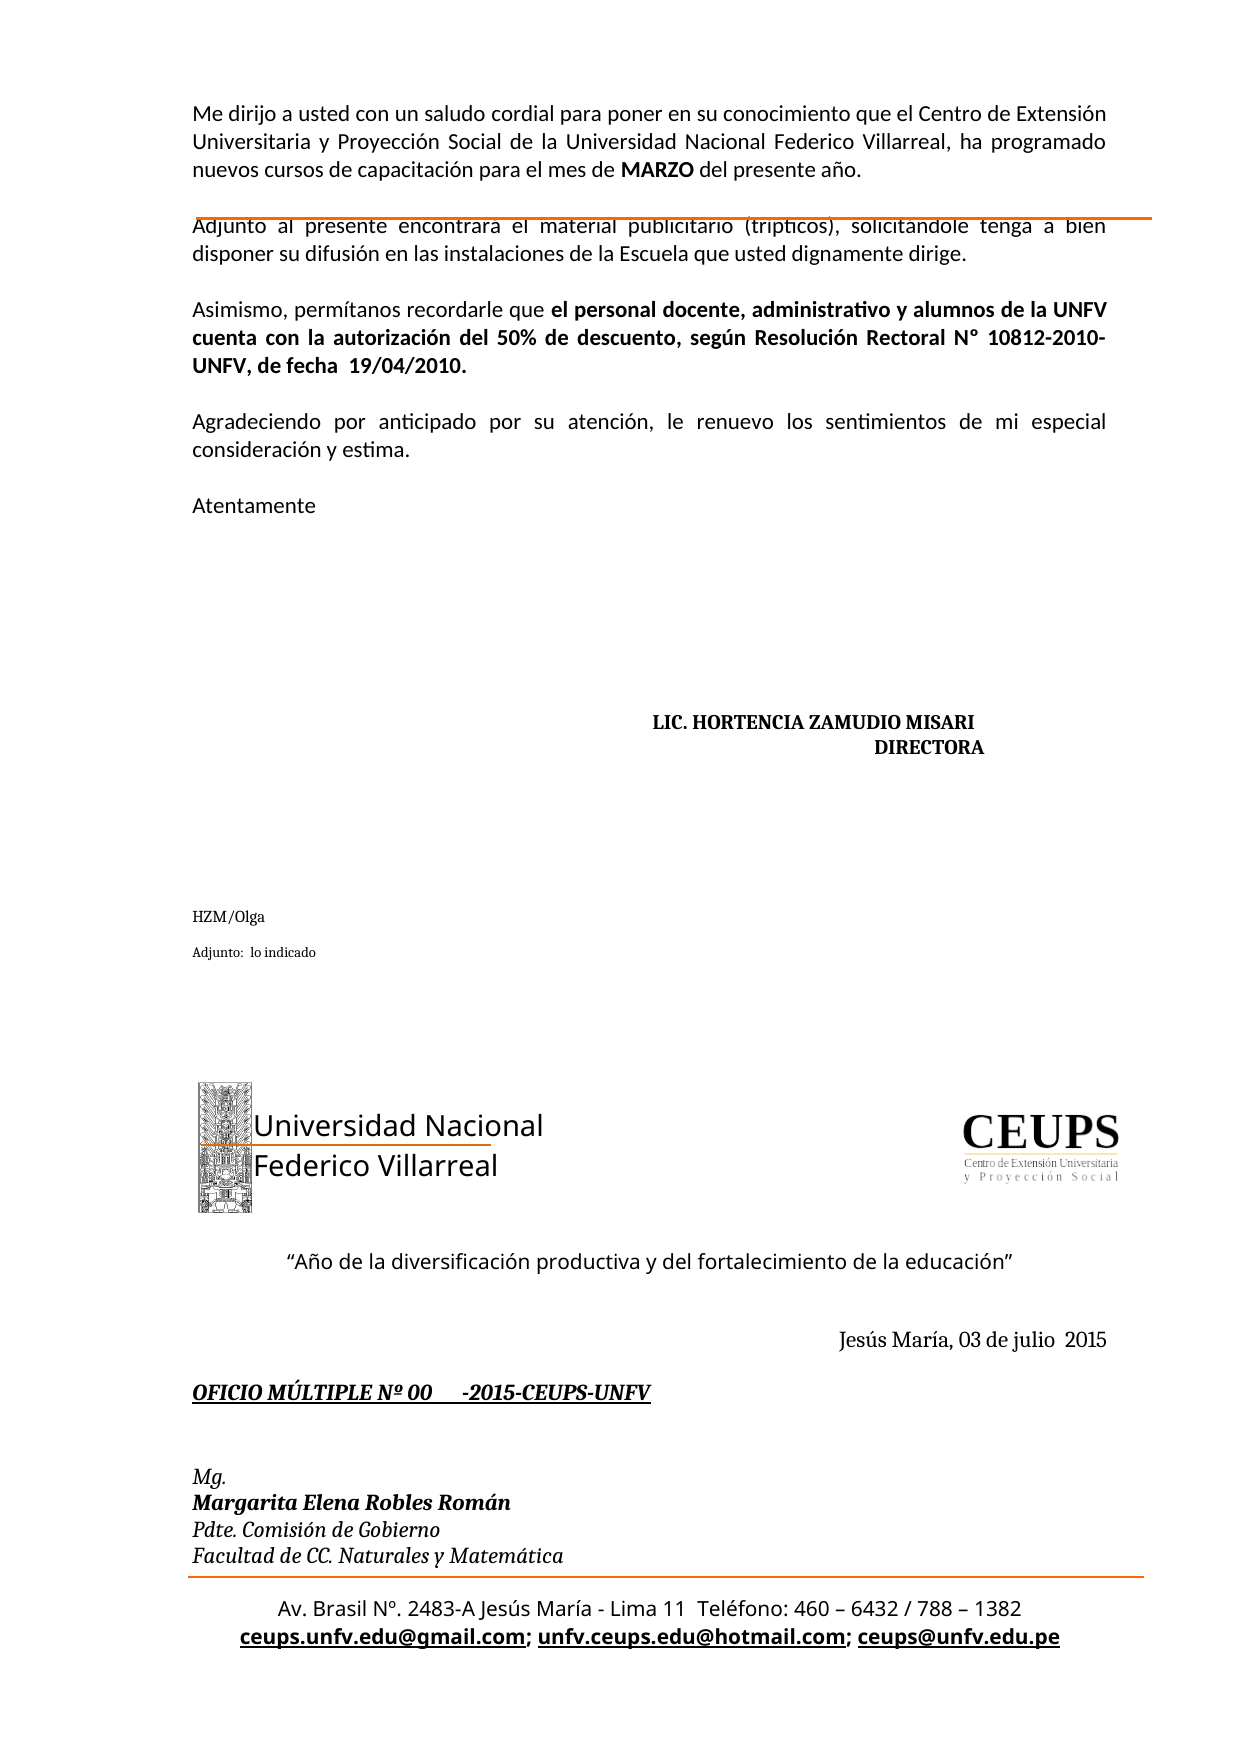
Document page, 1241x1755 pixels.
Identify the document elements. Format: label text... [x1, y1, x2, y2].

text Facultad de CC. Naturales y Matemática [192, 1543, 1107, 1569]
text “Año de la diversificación productiva y del fortalecimiento de la educación” [192, 1247, 1107, 1276]
text Atentamente [192, 491, 1107, 519]
text Jesús María, 03 de julio 2015 [192, 1327, 1107, 1353]
text Adjunto al presente encontrará el material publicitario (trípticos), solicitándole tenga a bien disponer su difusión en las instalaciones de la Escuela que usted dignamente dirige. [192, 211, 1107, 232]
text Me dirijo a usted con un saludo cordial para poner en su conocimiento que el Centro de Extensión Universitaria y Proyección Social de la Universidad Nacional Federico Villarreal, ha programado nuevos cursos de capacitación para el mes de MARZO del presente año. [192, 99, 1107, 183]
text Adjunto: lo indicado [192, 944, 1107, 961]
text Margarita Elena Robles Román [192, 1490, 1107, 1516]
text DIRECTORA [192, 735, 1107, 759]
subtitle Universidad Nacional [253, 1106, 1107, 1145]
text Pdte. Comisión de Gobierno [192, 1516, 1107, 1543]
text Asimismo, permítanos recordarle que el personal docente, administrativo y alumnos de la UNFV cuenta con la autorización del 50% de descuento, según Resolución Rectoral Nº 10812-2010-UNFV, de fecha 19/04/2010. [192, 295, 1107, 379]
text Adjunto al presente encontrará el material publicitario (trípticos), solicitándole tenga a bien disponer su difusión en las instalaciones de la Escuela que usted dignamente dirige. [192, 220, 1107, 267]
text LIC. HORTENCIA ZAMUDIO MISARI [192, 707, 1107, 735]
text HZM/Olga [192, 908, 1107, 927]
text Federico Villarreal [253, 1145, 1107, 1185]
text OFICIO MÚLTIPLE Nº 00 -2015-CEUPS-UNFV [192, 1380, 1107, 1406]
text Mg. [192, 1464, 1107, 1490]
text Agradeciendo por anticipado por su atención, le renuevo los sentimientos de mi especial consideración y estima. [192, 407, 1107, 463]
